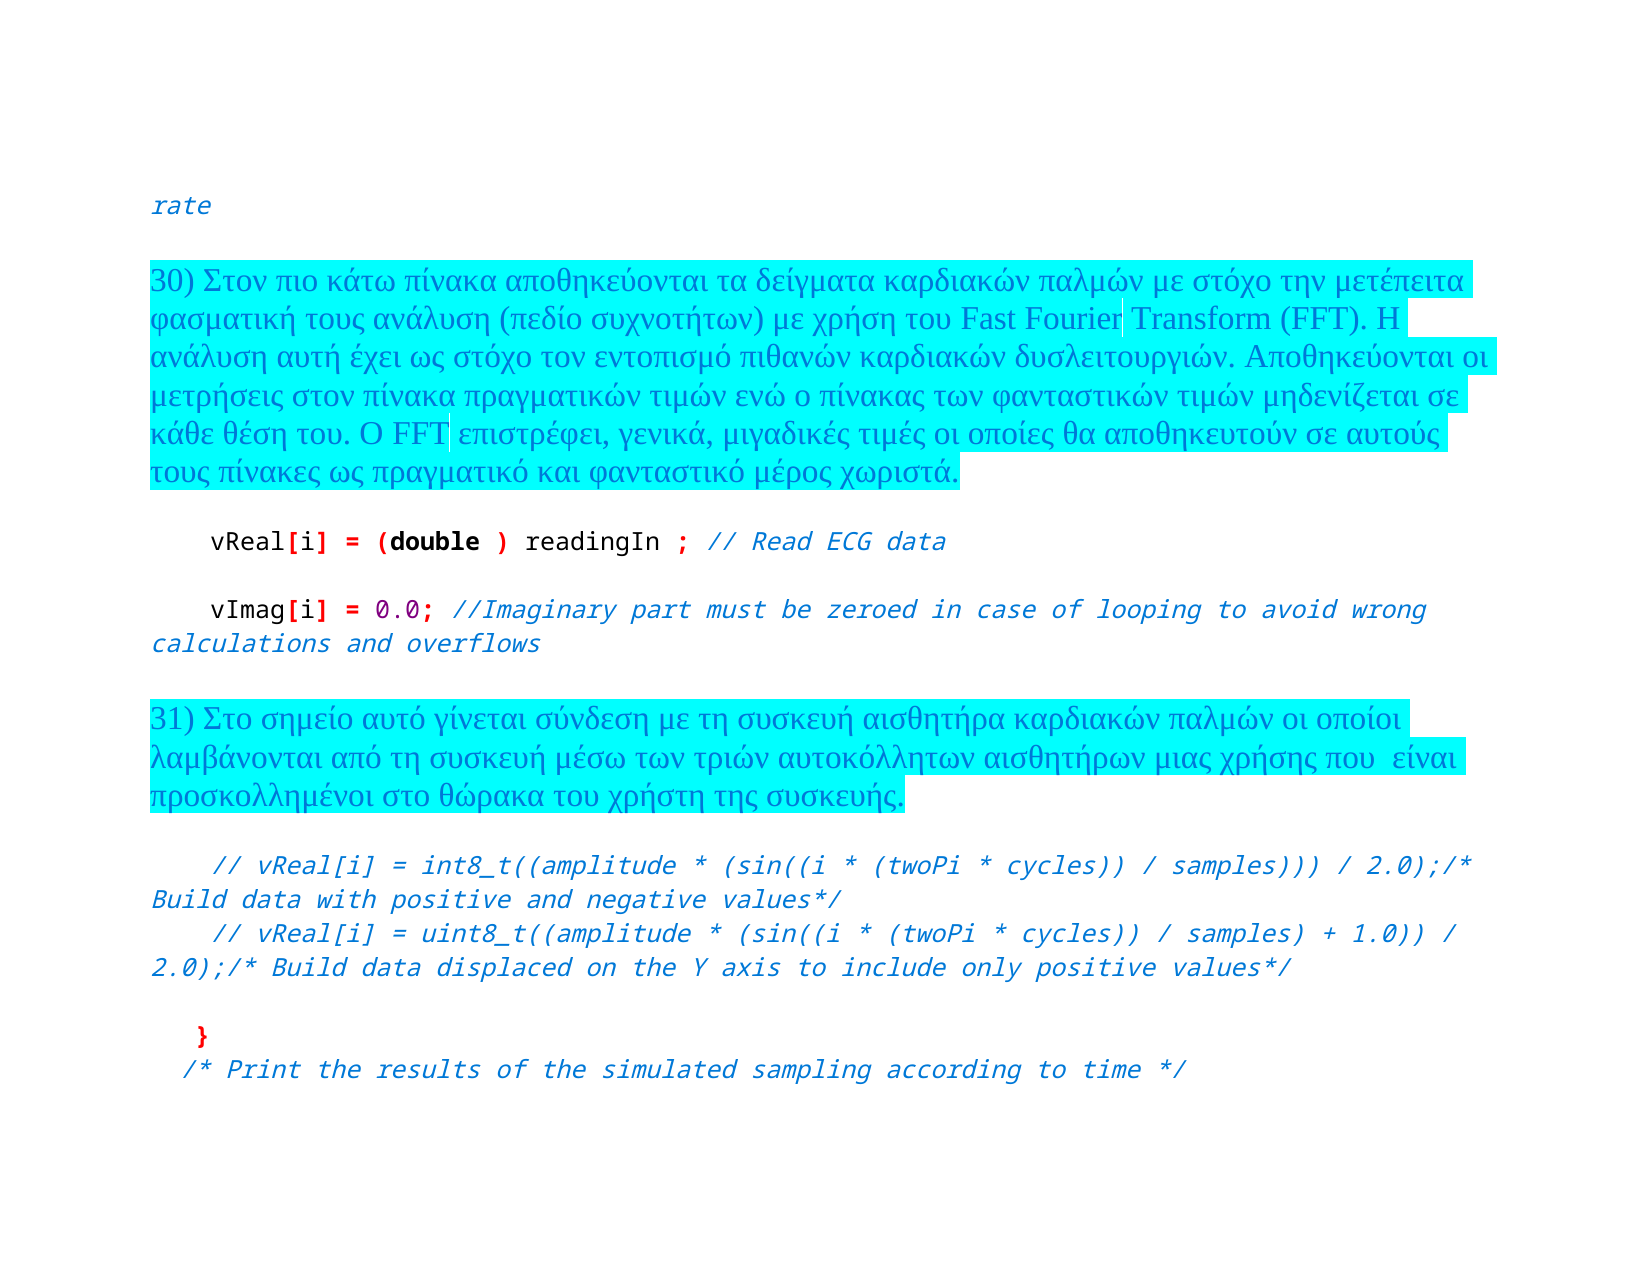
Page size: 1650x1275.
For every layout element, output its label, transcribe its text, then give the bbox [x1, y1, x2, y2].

text /* Print the results of the simulated sampling according to time */ [150, 1052, 1500, 1086]
text rate [150, 187, 1500, 222]
text 31) Στο σημείο αυτό γίνεται σύνδεση με τη συσκευή αισθητήρα καρδιακών παλμών οι οποίοι λαμβάνονται από τη συσκευή μέσω των τριών αυτοκόλλητων αισθητήρων μιας χρήσης που είναι προσκολλημένοι στο θώρακα του χρήστη της συσκευής. [150, 698, 1500, 813]
text // vReal[i] = uint8_t((amplitude * (sin((i * (twoPi * cycles)) / samples) + 1.0)) / 2.0);/* Build data displaced on the Y axis to include only positive values*/ [150, 916, 1500, 984]
text vImag[i] = 0.0; //Imaginary part must be zeroed in case of looping to avoid wrong calculations and overflows [150, 592, 1500, 660]
text 30) Στον πιο κάτω πίνακα αποθηκεύονται τα δείγματα καρδιακών παλμών με στόχο την μετέπειτα φασματική τους ανάλυση (πεδίο συχνοτήτων) με χρήση του Fast Fourier Transform (FFT). H ανάλυση αυτή έχει ως στόχο τον εντοπισμό πιθανών καρδιακών δυσλειτουργιών. Αποθηκεύονται οι μετρήσεις στον πίνακα πραγματικών τιμών ενώ ο πίνακας των φανταστικών τιμών μηδενίζεται σε κάθε θέση του. Ο FFT επιστρέφει, γενικά, μιγαδικές τιμές οι οποίες θα αποθηκευτούν σε αυτούς τους πίνακες ως πραγματικό και φανταστικό μέρος χωριστά. [150, 260, 1500, 490]
text vReal[i] = (double ) readingIn ; // Read ECG data [150, 524, 1500, 558]
text } [150, 1018, 1500, 1052]
text // vReal[i] = int8_t((amplitude * (sin((i * (twoPi * cycles)) / samples))) / 2.0);/* Build data with positive and negative values*/ [150, 848, 1500, 916]
